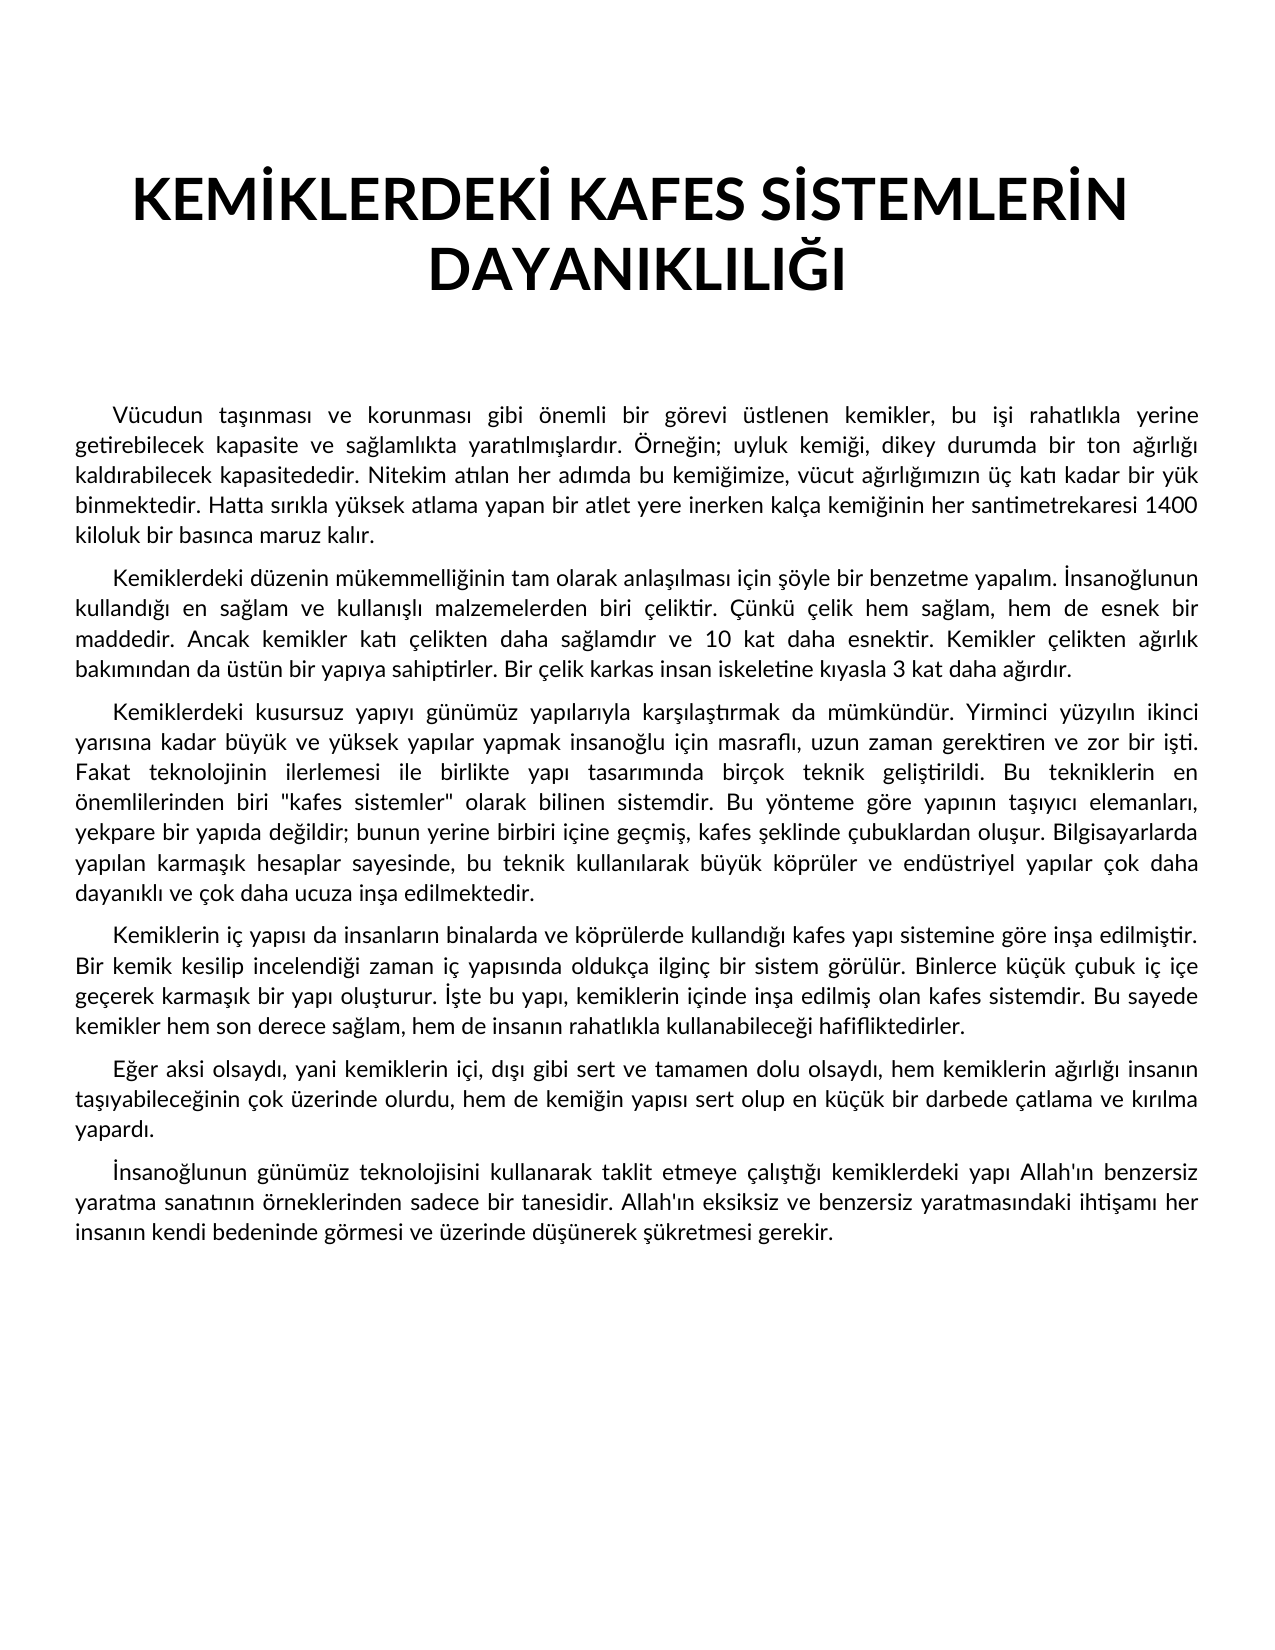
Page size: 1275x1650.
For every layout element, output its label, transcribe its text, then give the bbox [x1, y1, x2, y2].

text Kemiklerdeki düzenin mükemmelliğinin tam olarak anlaşılması için şöyle bir benzetme yapalım. İnsanoğlunun kullandığı en sağlam ve kullanışlı malzemelerden biri çeliktir. Çünkü çelik hem sağlam, hem de esnek bir maddedir. Ancak kemikler katı çelikten daha sağlamdır ve 10 kat daha esnektir. Kemikler çelikten ağırlık bakımından da üstün bir yapıya sahiptirler. Bir çelik karkas insan iskeletine kıyasla 3 kat daha ağırdır. [75, 564, 1200, 682]
text Vücudun taşınması ve korunması gibi önemli bir görevi üstlenen kemikler, bu işi rahatlıkla yerine getirebilecek kapasite ve sağlamlıkta yaratılmışlardır. Örneğin; uyluk kemiği, dikey durumda bir ton ağırlığı kaldırabilecek kapasitededir. Nitekim atılan her adımda bu kemiğimize, vücut ağırlığımızın üç katı kadar bir yük binmektedir. Hatta sırıkla yüksek atlama yapan bir atlet yere inerken kalça kemiğinin her santimetrekaresi 1400 kiloluk bir basınca maruz kalır. [75, 400, 1200, 549]
text İnsanoğlunun günümüz teknolojisini kullanarak taklit etmeye çalıştığı kemiklerdeki yapı Allah'ın benzersiz yaratma sanatının örneklerinden sadece bir tanesidir. Allah'ın eksiksiz ve benzersiz yaratmasındaki ihtişamı her insanın kendi bedeninde görmesi ve üzerinde düşünerek şükretmesi gerekir. [75, 1158, 1200, 1246]
subtitle KEMİKLERDEKİ KAFES SİSTEMLERİN DAYANIKLILIĞI [75, 162, 1200, 302]
text Kemiklerin iç yapısı da insanların binalarda ve köprülerde kullandığı kafes yapı sistemine göre inşa edilmiştir. Bir kemik kesilip incelendiği zaman iç yapısında oldukça ilginç bir sistem görülür. Binlerce küçük çubuk iç içe geçerek karmaşık bir yapı oluşturur. İşte bu yapı, kemiklerin içinde inşa edilmiş olan kafes sistemdir. Bu sayede kemikler hem son derece sağlam, hem de insanın rahatlıkla kullanabileceği hafifliktedirler. [75, 921, 1200, 1039]
text Eğer aksi olsaydı, yani kemiklerin içi, dışı gibi sert ve tamamen dolu olsaydı, hem kemiklerin ağırlığı insanın taşıyabileceğinin çok üzerinde olurdu, hem de kemiğin yapısı sert olup en küçük bir darbede çatlama ve kırılma yapardı. [75, 1054, 1200, 1142]
text Kemiklerdeki kusursuz yapıyı günümüz yapılarıyla karşılaştırmak da mümkündür. Yirminci yüzyılın ikinci yarısına kadar büyük ve yüksek yapılar yapmak insanoğlu için masraflı, uzun zaman gerektiren ve zor bir işti. Fakat teknolojinin ilerlemesi ile birlikte yapı tasarımında birçok teknik geliştirildi. Bu tekniklerin en önemlilerinden biri "kafes sistemler" olarak bilinen sistemdir. Bu yönteme göre yapının taşıyıcı elemanları, yekpare bir yapıda değildir; bunun yerine birbiri içine geçmiş, kafes şeklinde çubuklardan oluşur. Bilgisayarlarda yapılan karmaşık hesaplar sayesinde, bu teknik kullanılarak büyük köprüler ve endüstriyel yapılar çok daha dayanıklı ve çok daha ucuza inşa edilmektedir. [75, 697, 1200, 906]
